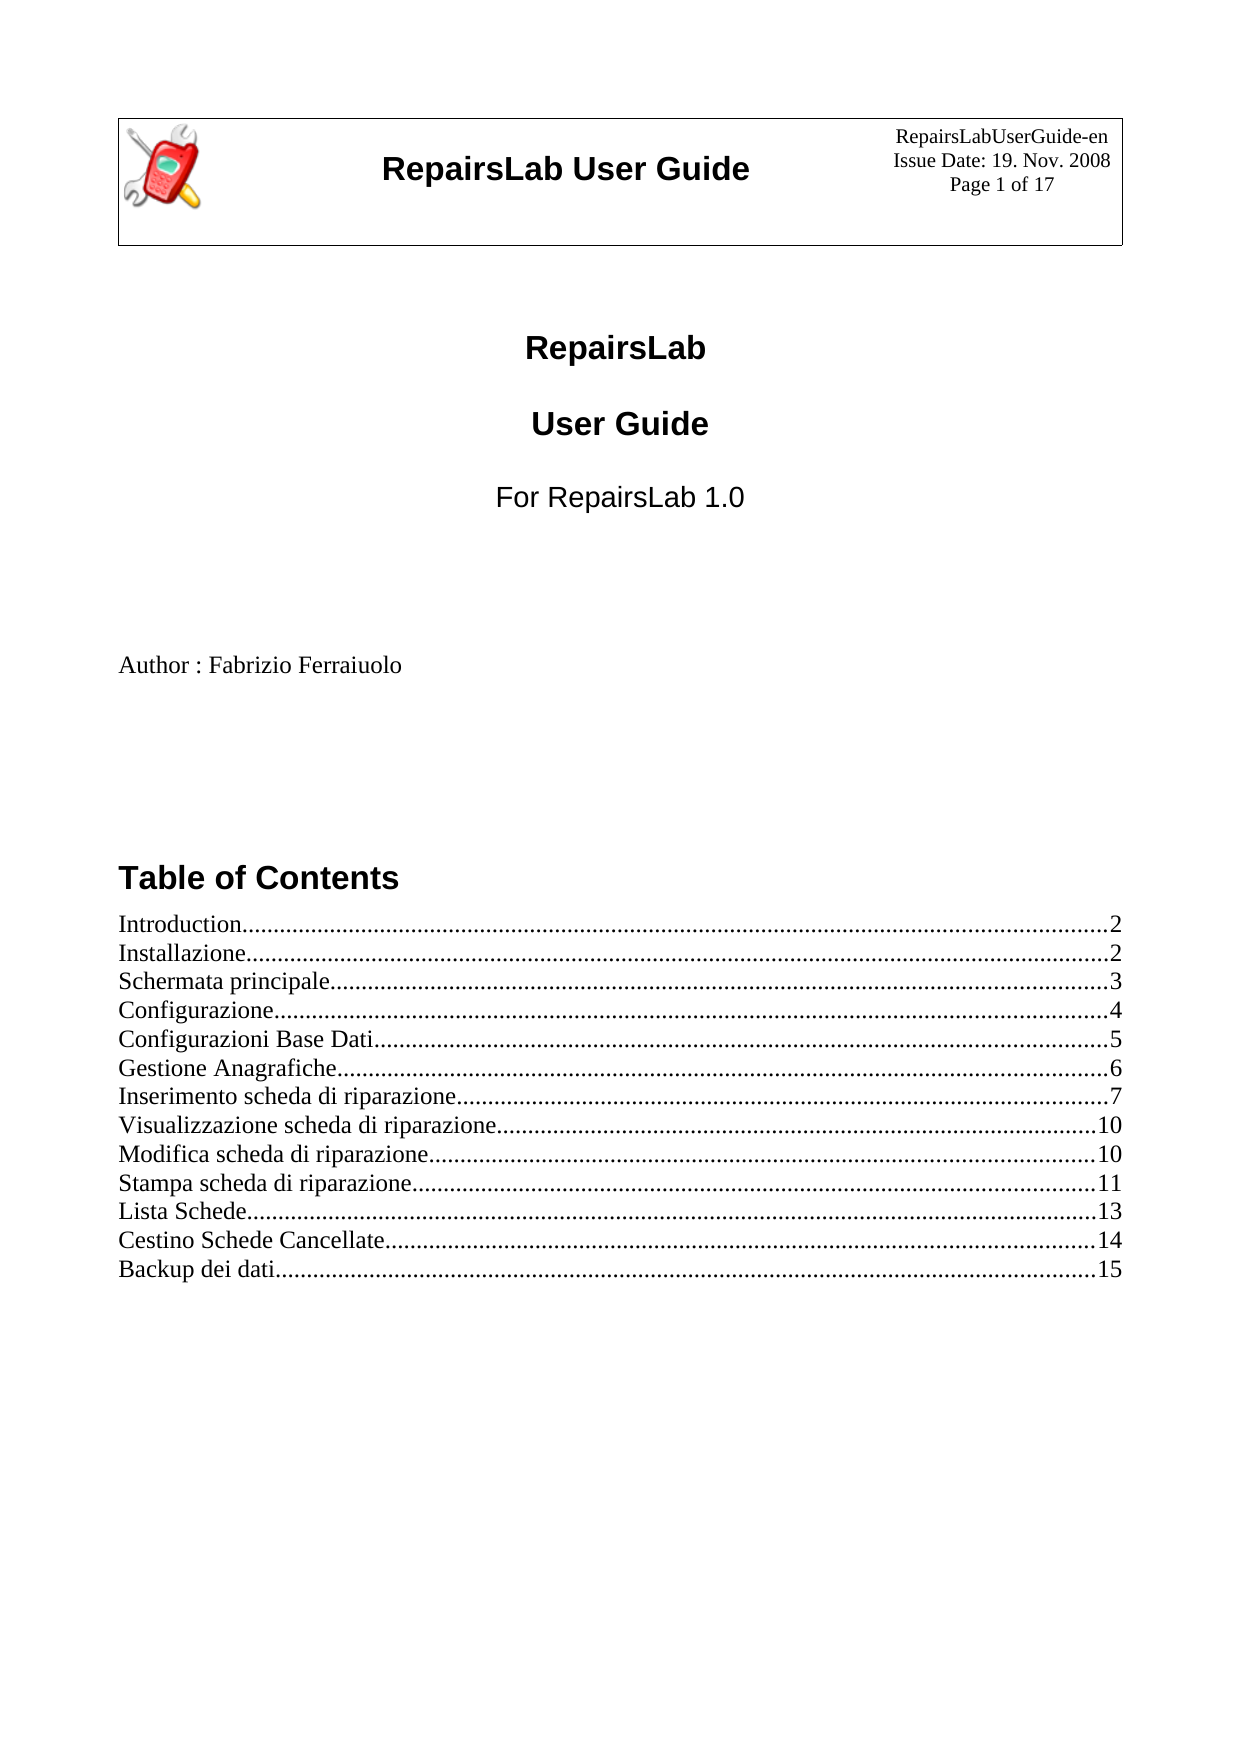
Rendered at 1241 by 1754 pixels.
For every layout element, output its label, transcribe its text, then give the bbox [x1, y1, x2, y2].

text Cestino Schede Cancellate 14 [118, 1225, 1122, 1254]
text Configurazioni Base Dati 5 [118, 1024, 1122, 1053]
text Installazione 2 [118, 938, 1122, 966]
text Configurazione 4 [118, 995, 1122, 1024]
text Author : Fabrizio Ferraiuolo [118, 650, 1122, 678]
text Lista Schede 13 [118, 1196, 1122, 1225]
subtitle Table of Contents [118, 858, 1122, 896]
subtitle User Guide [118, 404, 1122, 442]
text Stampa scheda di riparazione 11 [118, 1168, 1122, 1196]
text Visualizzazione scheda di riparazione 10 [118, 1110, 1122, 1139]
subtitle For RepairsLab 1.0 [118, 480, 1122, 513]
text Gestione Anagrafiche 6 [118, 1053, 1122, 1081]
picture [123, 123, 202, 211]
text Schermata principale 3 [118, 966, 1122, 995]
text Inserimento scheda di riparazione 7 [118, 1081, 1122, 1110]
subtitle RepairsLab [118, 328, 1122, 366]
text Backup dei dati 15 [118, 1254, 1122, 1283]
text Introduction 2 [118, 909, 1122, 938]
text Modifica scheda di riparazione 10 [118, 1139, 1122, 1168]
